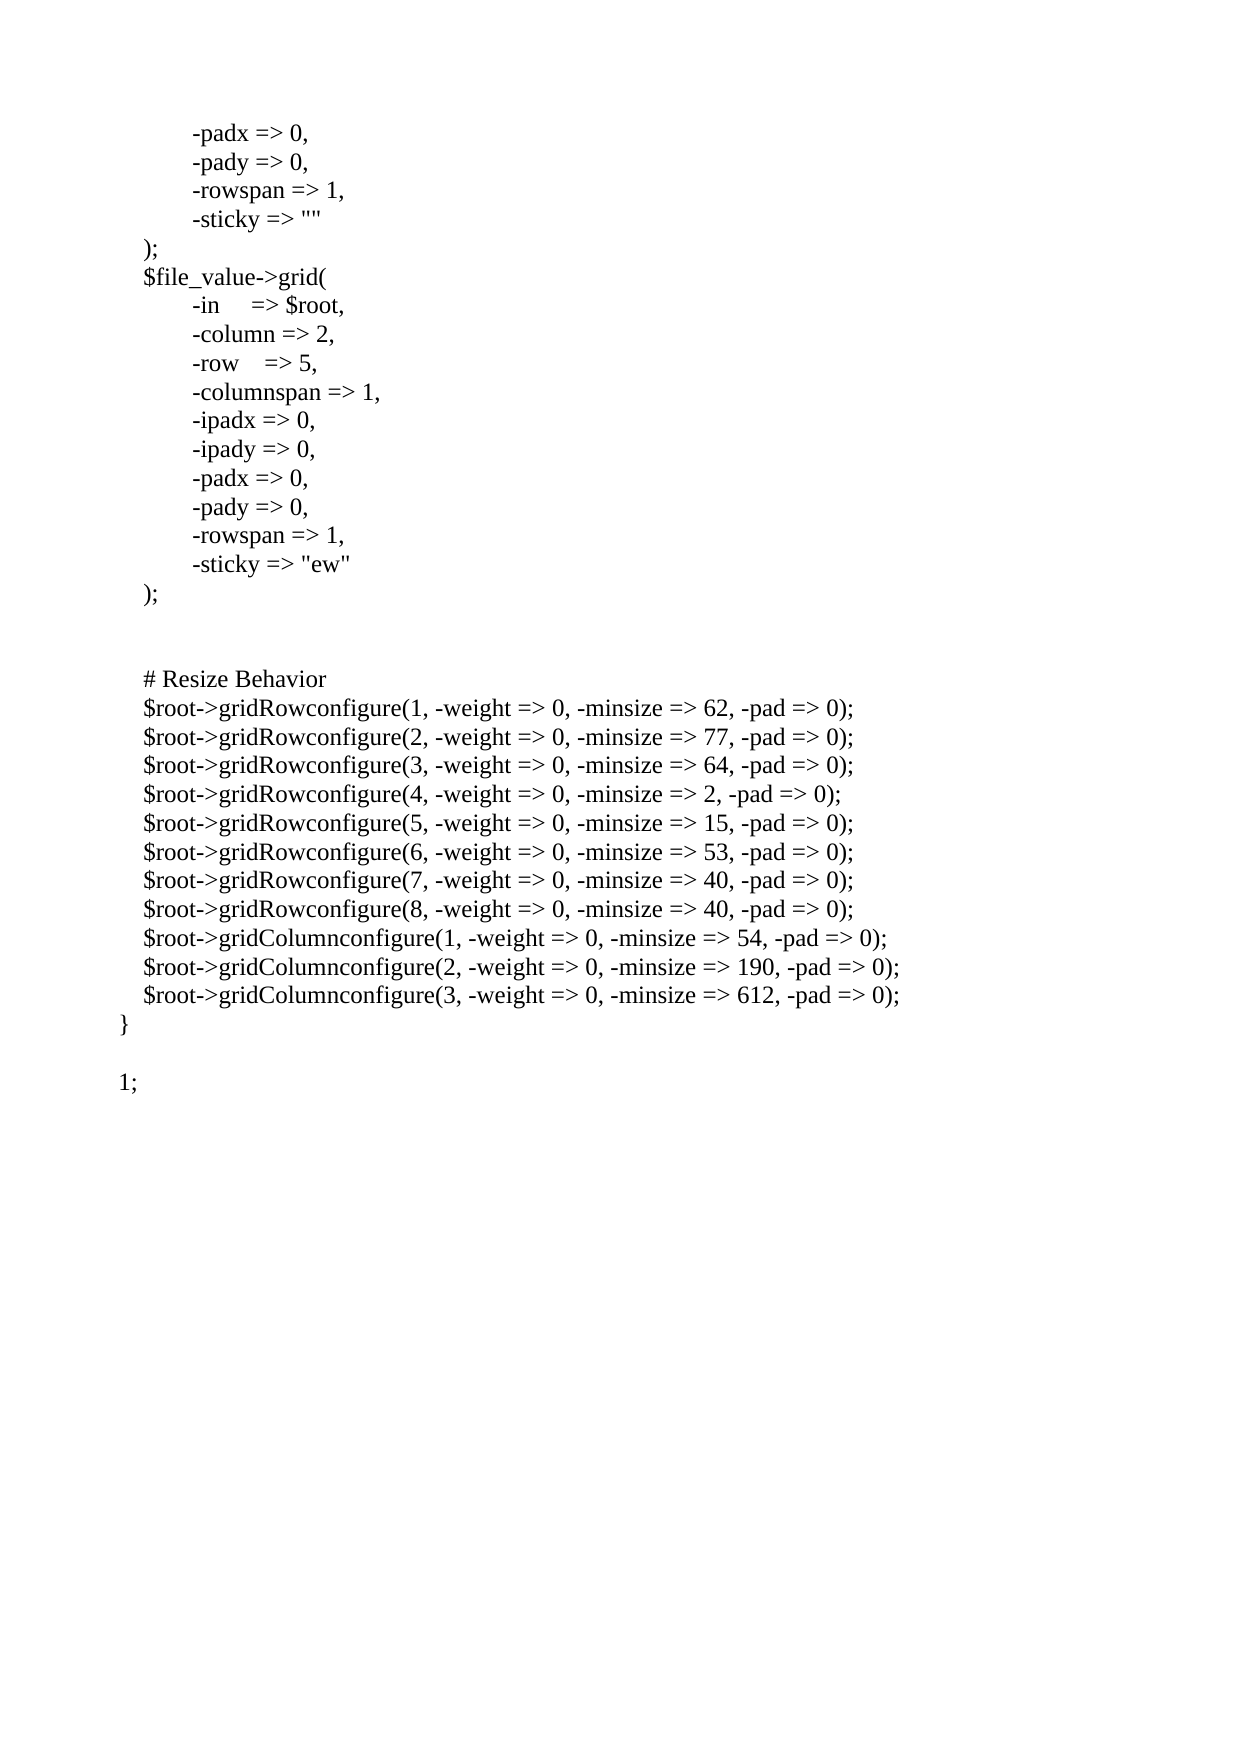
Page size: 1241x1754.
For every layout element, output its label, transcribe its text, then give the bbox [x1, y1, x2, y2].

text -column => 2, [118, 319, 1122, 348]
text $root->gridColumnconfigure(2, -weight => 0, -minsize => 190, -pad => 0); [118, 952, 1122, 981]
text $root->gridColumnconfigure(3, -weight => 0, -minsize => 612, -pad => 0); [118, 981, 1122, 1009]
text # Resize Behavior [118, 664, 1122, 693]
text -in => $root, [118, 291, 1122, 319]
text $root->gridRowconfigure(3, -weight => 0, -minsize => 64, -pad => 0); [118, 751, 1122, 779]
text $root->gridRowconfigure(5, -weight => 0, -minsize => 15, -pad => 0); [118, 808, 1122, 837]
text $root->gridRowconfigure(2, -weight => 0, -minsize => 77, -pad => 0); [118, 722, 1122, 751]
text -pady => 0, [118, 147, 1122, 176]
text $root->gridRowconfigure(1, -weight => 0, -minsize => 62, -pad => 0); [118, 693, 1122, 722]
text -columnspan => 1, [118, 377, 1122, 406]
text $file_value->grid( [118, 262, 1122, 291]
text 1; [118, 1067, 1122, 1096]
text $root->gridRowconfigure(6, -weight => 0, -minsize => 53, -pad => 0); [118, 837, 1122, 866]
text -padx => 0, [118, 463, 1122, 492]
text -sticky => "" [118, 204, 1122, 233]
text -padx => 0, [118, 118, 1122, 147]
text $root->gridColumnconfigure(1, -weight => 0, -minsize => 54, -pad => 0); [118, 923, 1122, 952]
text -rowspan => 1, [118, 521, 1122, 549]
text -ipadx => 0, [118, 406, 1122, 434]
text ); [118, 578, 1122, 607]
text $root->gridRowconfigure(8, -weight => 0, -minsize => 40, -pad => 0); [118, 894, 1122, 923]
text } [118, 1009, 1122, 1038]
text $root->gridRowconfigure(4, -weight => 0, -minsize => 2, -pad => 0); [118, 779, 1122, 808]
text -rowspan => 1, [118, 176, 1122, 204]
text -sticky => "ew" [118, 549, 1122, 578]
text ); [118, 233, 1122, 262]
text -pady => 0, [118, 492, 1122, 521]
text -ipady => 0, [118, 434, 1122, 463]
text $root->gridRowconfigure(7, -weight => 0, -minsize => 40, -pad => 0); [118, 866, 1122, 894]
text -row => 5, [118, 348, 1122, 377]
